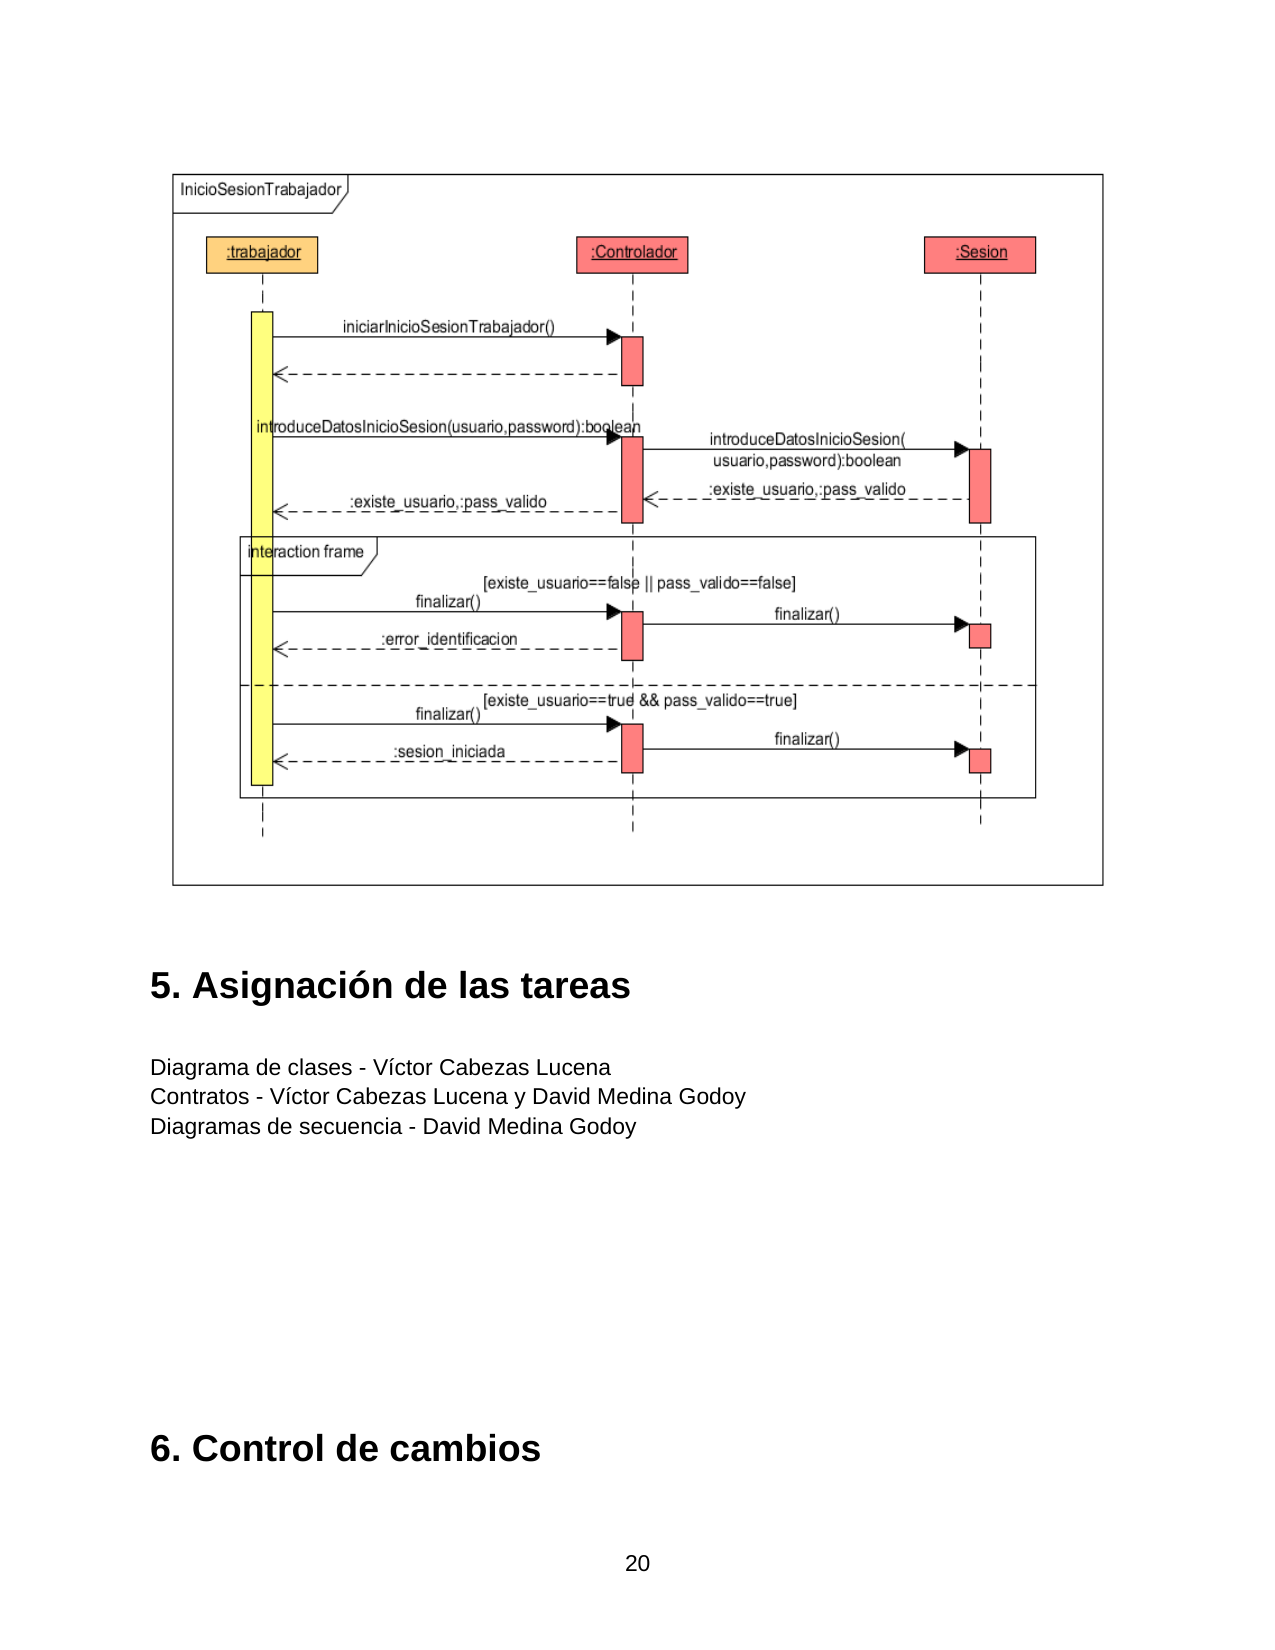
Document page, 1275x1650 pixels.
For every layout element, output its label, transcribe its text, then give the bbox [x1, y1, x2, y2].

text Diagramas de secuencia - David Medina Godoy [150, 1113, 1125, 1139]
subtitle 6. Control de cambios [150, 1428, 1125, 1470]
picture [150, 150, 1125, 911]
subtitle 5. Asignación de las tareas [150, 965, 1125, 1007]
text Diagrama de clases - Víctor Cabezas Lucena [150, 1055, 1125, 1080]
text Contratos - Víctor Cabezas Lucena y David Medina Godoy [150, 1084, 1125, 1110]
